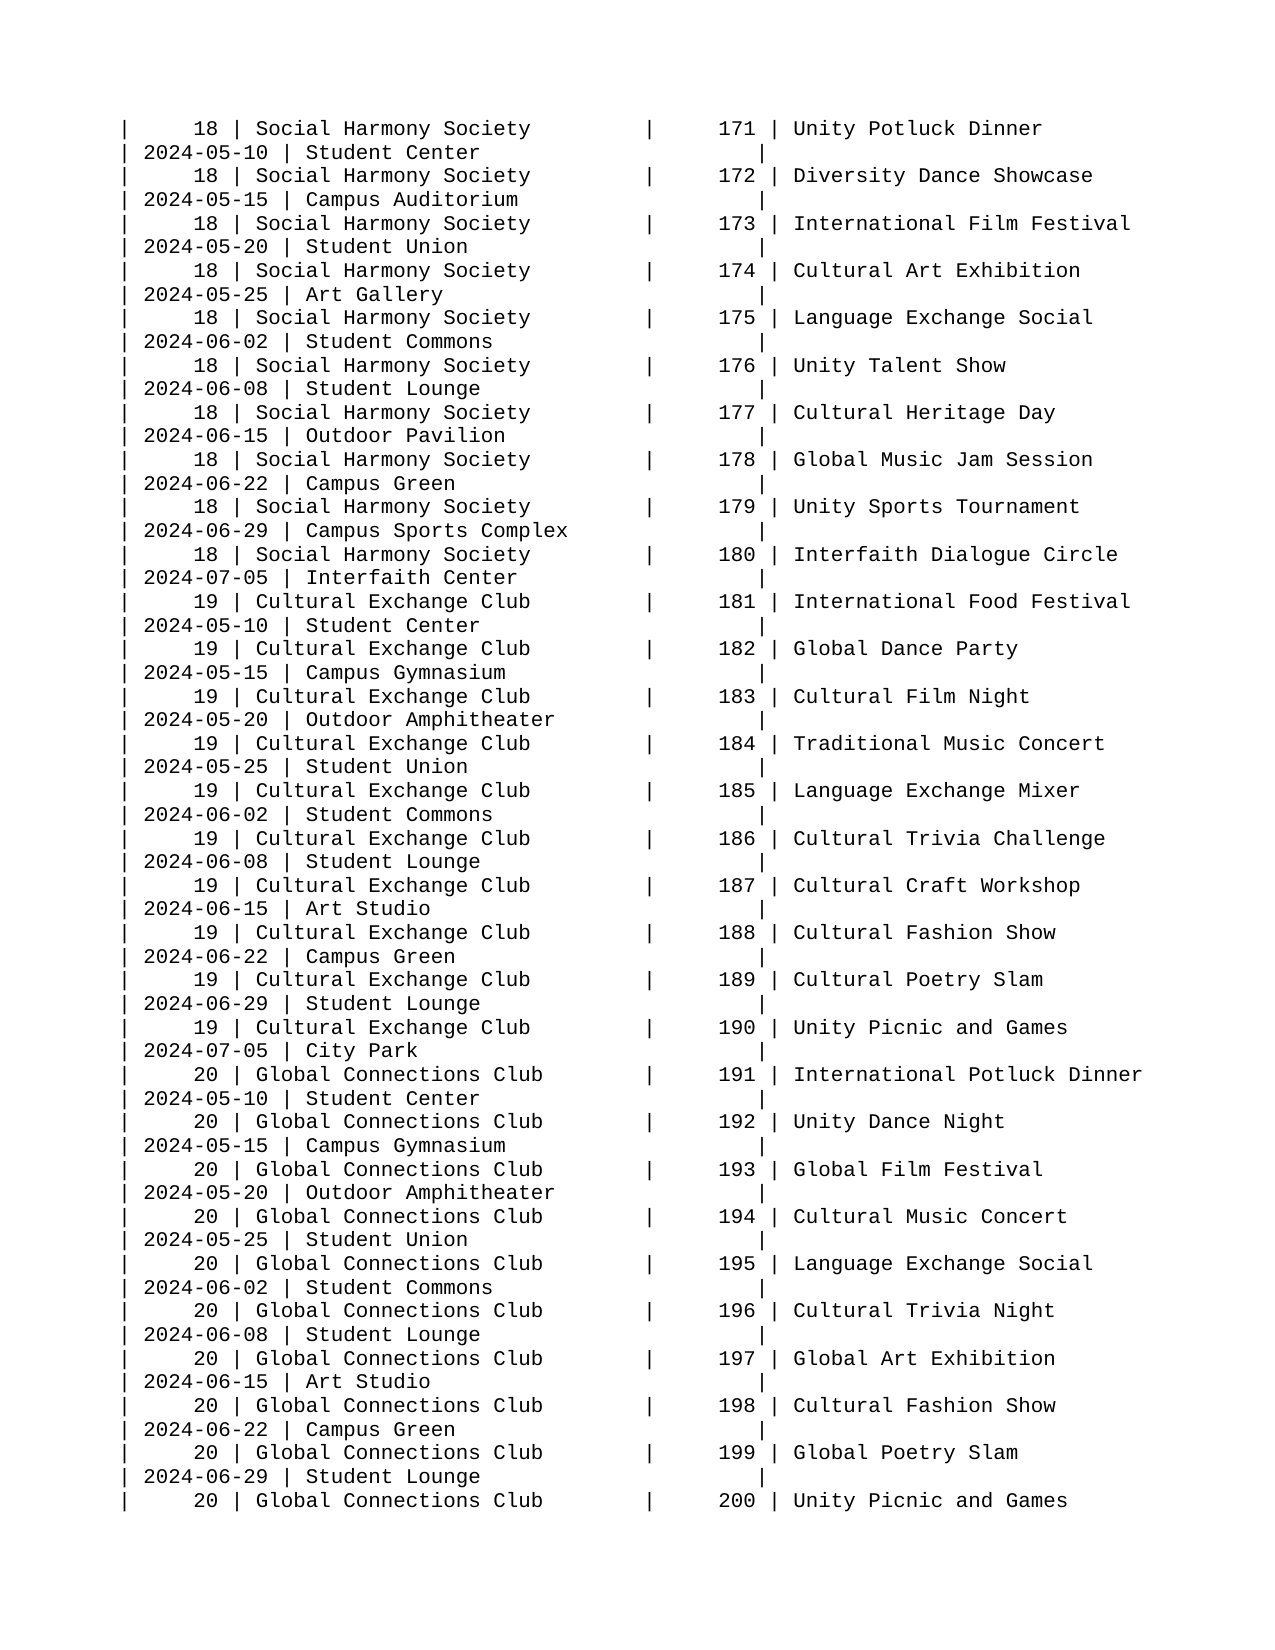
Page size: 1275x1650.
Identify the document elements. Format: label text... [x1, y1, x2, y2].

text | 19 | Cultural Exchange Club | 184 | Traditional Music Concert | 2024-05-25 | Student Union | [118, 733, 1157, 780]
text | 18 | Social Harmony Society | 174 | Cultural Art Exhibition | 2024-05-25 | Art Gallery | [118, 260, 1157, 307]
text | 19 | Cultural Exchange Club | 181 | International Food Festival | 2024-05-10 | Student Center | [118, 591, 1157, 638]
text | 19 | Cultural Exchange Club | 182 | Global Dance Party | 2024-05-15 | Campus Gymnasium | [118, 638, 1157, 686]
text | 19 | Cultural Exchange Club | 189 | Cultural Poetry Slam | 2024-06-29 | Student Lounge | [118, 969, 1157, 1017]
text | 18 | Social Harmony Society | 175 | Language Exchange Social | 2024-06-02 | Student Commons | [118, 307, 1157, 354]
text | 18 | Social Harmony Society | 180 | Interfaith Dialogue Circle | 2024-07-05 | Interfaith Center | [118, 544, 1157, 591]
text | 18 | Social Harmony Society | 173 | International Film Festival | 2024-05-20 | Student Union | [118, 213, 1157, 260]
text | 18 | Social Harmony Society | 171 | Unity Potluck Dinner | 2024-05-10 | Student Center | [118, 118, 1157, 165]
text | 20 | Global Connections Club | 194 | Cultural Music Concert | 2024-05-25 | Student Union | [118, 1206, 1157, 1253]
text | 19 | Cultural Exchange Club | 183 | Cultural Film Night | 2024-05-20 | Outdoor Amphitheater | [118, 686, 1157, 733]
text | 18 | Social Harmony Society | 178 | Global Music Jam Session | 2024-06-22 | Campus Green | [118, 449, 1157, 496]
text | 20 | Global Connections Club | 197 | Global Art Exhibition | 2024-06-15 | Art Studio | [118, 1348, 1157, 1395]
text | 19 | Cultural Exchange Club | 187 | Cultural Craft Workshop | 2024-06-15 | Art Studio | [118, 875, 1157, 922]
text | 19 | Cultural Exchange Club | 188 | Cultural Fashion Show | 2024-06-22 | Campus Green | [118, 922, 1157, 969]
text | 19 | Cultural Exchange Club | 186 | Cultural Trivia Challenge | 2024-06-08 | Student Lounge | [118, 827, 1157, 875]
text | 18 | Social Harmony Society | 176 | Unity Talent Show | 2024-06-08 | Student Lounge | [118, 354, 1157, 402]
text | 20 | Global Connections Club | 198 | Cultural Fashion Show | 2024-06-22 | Campus Green | [118, 1395, 1157, 1442]
text | 20 | Global Connections Club | 200 | Unity Picnic and Games [118, 1489, 1157, 1513]
text | 18 | Social Harmony Society | 179 | Unity Sports Tournament | 2024-06-29 | Campus Sports Complex | [118, 496, 1157, 544]
text | 20 | Global Connections Club | 199 | Global Poetry Slam | 2024-06-29 | Student Lounge | [118, 1442, 1157, 1489]
text | 20 | Global Connections Club | 196 | Cultural Trivia Night | 2024-06-08 | Student Lounge | [118, 1300, 1157, 1348]
text | 20 | Global Connections Club | 191 | International Potluck Dinner | 2024-05-10 | Student Center | [118, 1064, 1157, 1111]
text | 19 | Cultural Exchange Club | 185 | Language Exchange Mixer | 2024-06-02 | Student Commons | [118, 780, 1157, 827]
text | 20 | Global Connections Club | 195 | Language Exchange Social | 2024-06-02 | Student Commons | [118, 1253, 1157, 1300]
text | 20 | Global Connections Club | 192 | Unity Dance Night | 2024-05-15 | Campus Gymnasium | [118, 1111, 1157, 1158]
text | 18 | Social Harmony Society | 177 | Cultural Heritage Day | 2024-06-15 | Outdoor Pavilion | [118, 402, 1157, 449]
text | 18 | Social Harmony Society | 172 | Diversity Dance Showcase | 2024-05-15 | Campus Auditorium | [118, 165, 1157, 213]
text | 19 | Cultural Exchange Club | 190 | Unity Picnic and Games | 2024-07-05 | City Park | [118, 1017, 1157, 1064]
text | 20 | Global Connections Club | 193 | Global Film Festival | 2024-05-20 | Outdoor Amphitheater | [118, 1158, 1157, 1206]
